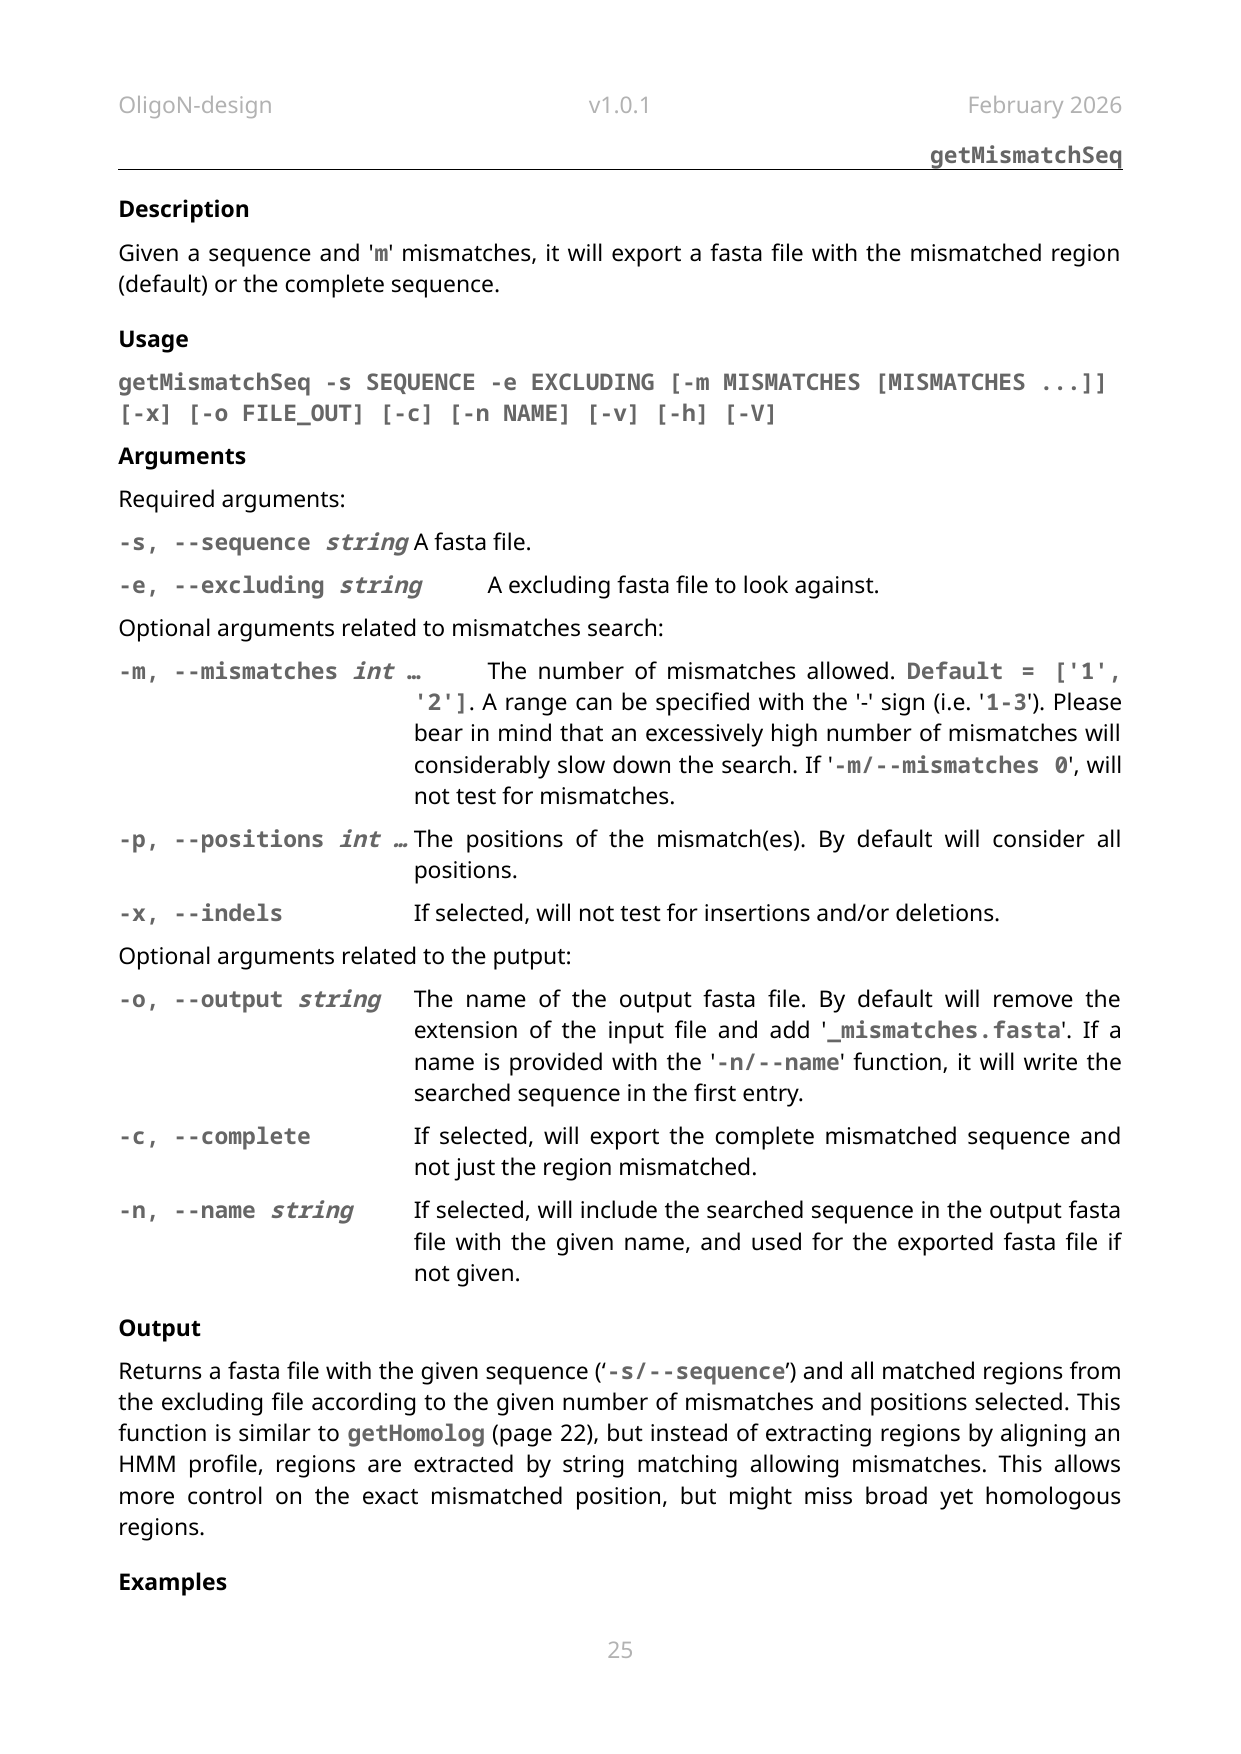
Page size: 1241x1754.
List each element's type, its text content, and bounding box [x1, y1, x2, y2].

text Optional arguments related to mismatches search: [118, 612, 1122, 643]
text Required arguments: [118, 483, 1122, 514]
text -c, --complete If selected, will export the complete mismatched sequence and not just the region mismatched. [118, 1120, 1122, 1182]
text Output [118, 1312, 1122, 1343]
text Usage [118, 322, 1122, 354]
text -o, --output string The name of the output fasta file. By default will remove the extension of the input file and add '_mismatches.fasta'. If a name is provided with the '-n/--name' function, it will write the searched sequence in the first entry. [118, 983, 1122, 1108]
text -e, --excluding string A excluding fasta file to look against. [118, 569, 1122, 600]
text Arguments [118, 440, 1122, 471]
text getMismatchSeq -s SEQUENCE -e EXCLUDING [-m MISMATCHES [MISMATCHES ...]] [-x] [-o FILE_OUT] [-c] [-n NAME] [-v] [-h] [-V] [118, 366, 1122, 428]
text Returns a fasta file with the given sequence (‘-s/--sequence’) and all matched regions from the excluding file according to the given number of mismatches and positions selected. This function is similar to getHomolog (page 22), but instead of extracting regions by aligning an HMM profile, regions are extracted by string matching allowing mismatches. This allows more control on the exact mismatched position, but might miss broad yet homologous regions. [118, 1354, 1122, 1542]
text getMismatchSeq [118, 139, 1122, 169]
text -p, --positions int … The positions of the mismatch(es). By default will consider all positions. [118, 823, 1122, 885]
text Examples [118, 1566, 1122, 1597]
text -s, --sequence string A fasta file. [118, 526, 1122, 557]
text -x, --indels If selected, will not test for insertions and/or deletions. [118, 897, 1122, 928]
text -m, --mismatches int … The number of mismatches allowed. Default = ['1', '2']. A range can be specified with the '-' sign (i.e. '1-3'). Please bear in mind that an excessively high number of mismatches will considerably slow down the search. If '-m/--mismatches 0', will not test for mismatches. [118, 655, 1122, 811]
text Optional arguments related to the putput: [118, 940, 1122, 971]
text -n, --name string If selected, will include the searched sequence in the output fasta file with the given name, and used for the exported fasta file if not given. [118, 1194, 1122, 1288]
text Given a sequence and 'm' mismatches, it will export a fasta file with the mismatched region (default) or the complete sequence. [118, 236, 1122, 299]
text Description [118, 193, 1122, 225]
